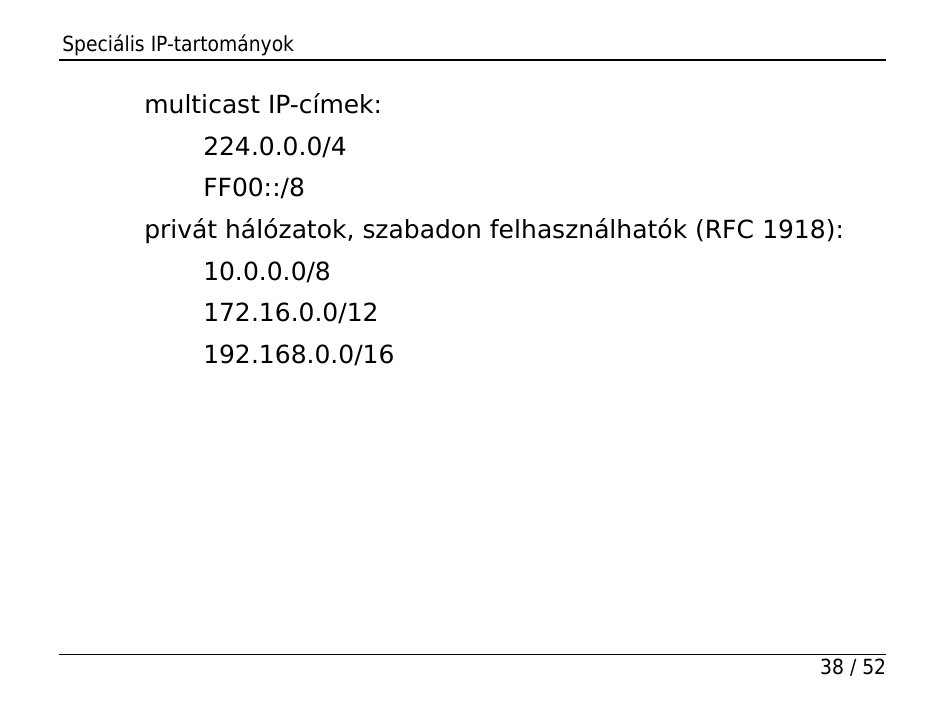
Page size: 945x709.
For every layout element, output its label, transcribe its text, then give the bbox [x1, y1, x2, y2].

list 192.168.0.0/16 [177, 340, 886, 369]
list 10.0.0.0/8 [177, 257, 886, 286]
list FF00::/8 [177, 173, 886, 203]
list 224.0.0.0/4 [177, 132, 886, 161]
list 172.16.0.0/12 [177, 298, 886, 328]
list multicast IP-címek: [118, 90, 886, 119]
list privát hálózatok, szabadon felhasználhatók (RFC 1918): [118, 215, 886, 244]
